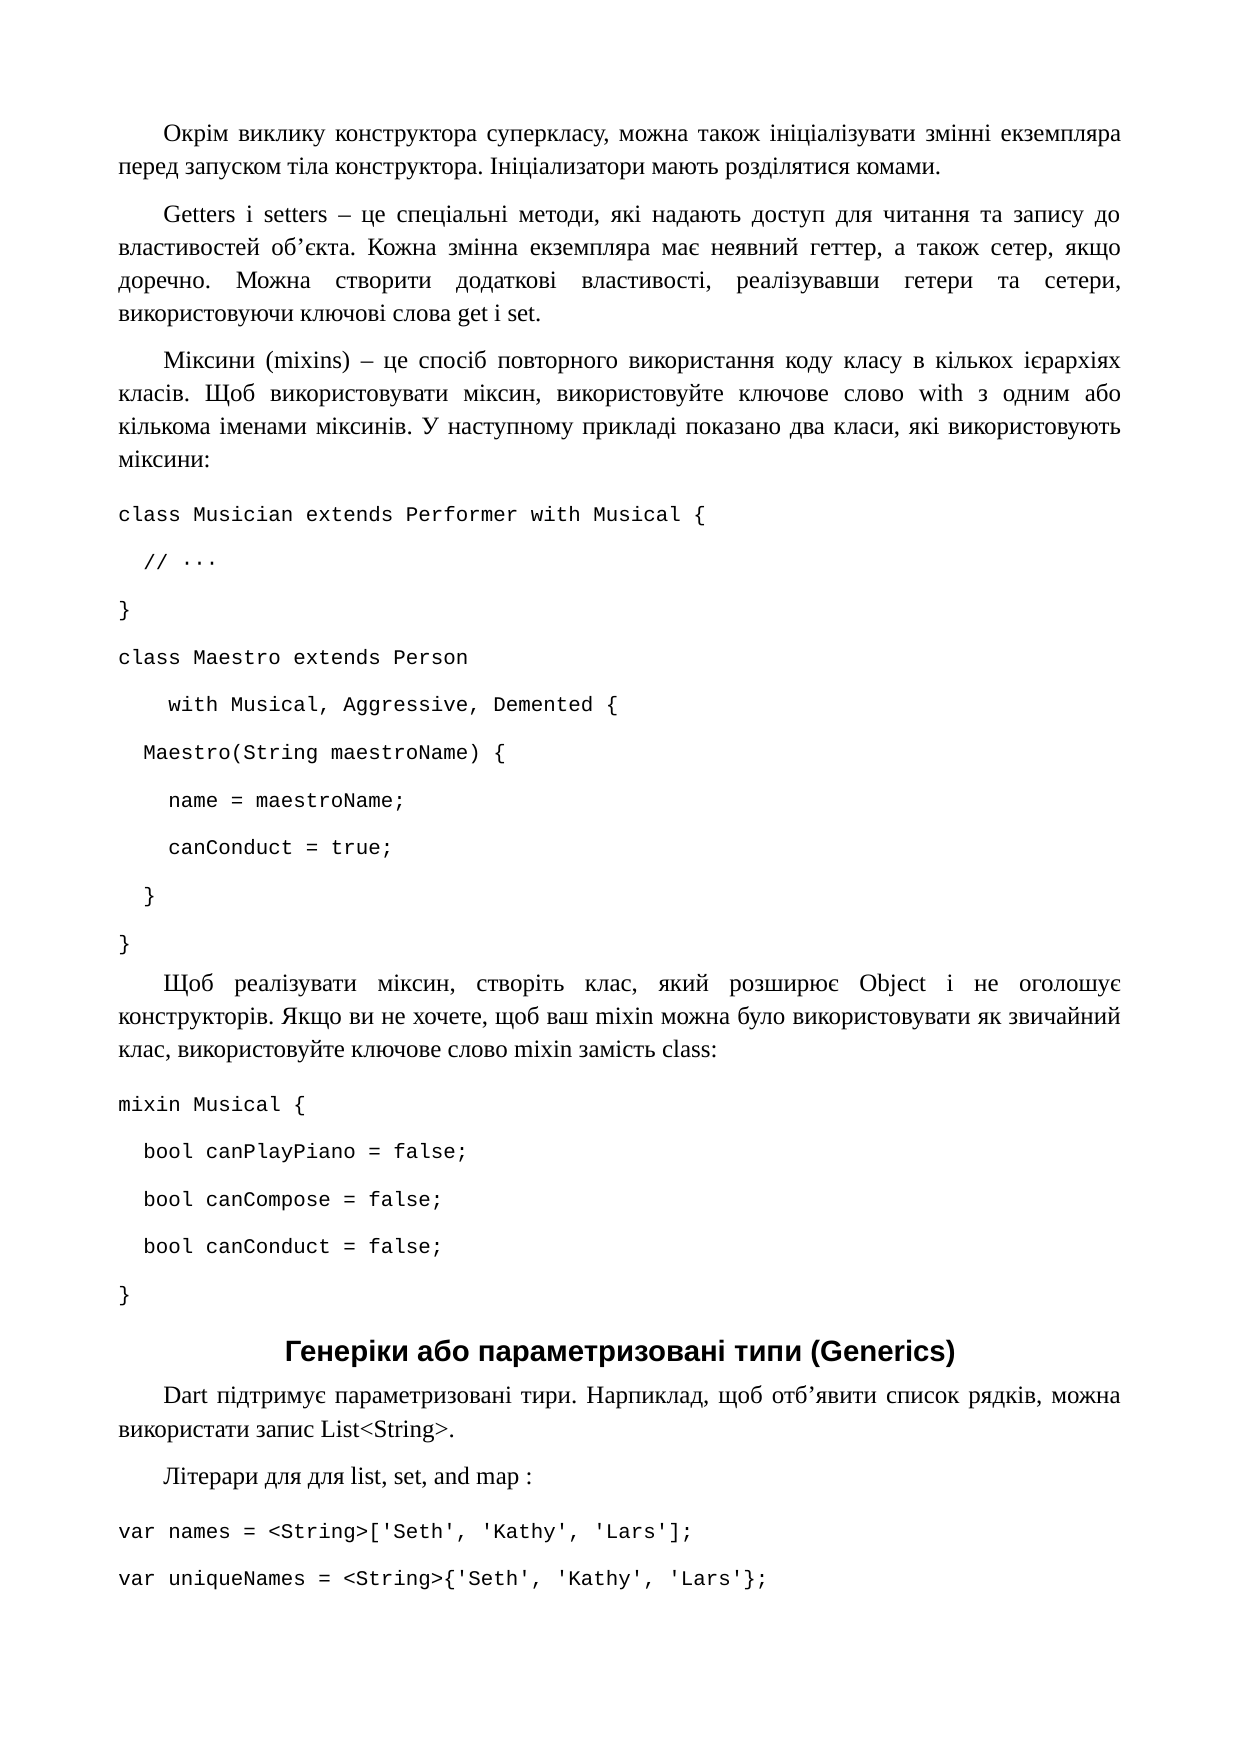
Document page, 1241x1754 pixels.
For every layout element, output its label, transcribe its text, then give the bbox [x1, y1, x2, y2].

text var names = <String>['Seth', 'Kathy', 'Lars']; [118, 1521, 1122, 1544]
text var uniqueNames = <String>{'Seth', 'Kathy', 'Lars'}; [118, 1568, 1122, 1592]
text } [118, 599, 1122, 623]
text class Maestro extends Person [118, 647, 1122, 671]
text Літерари для для list, set, and map : [118, 1461, 1122, 1490]
text class Musician extends Performer with Musical { [118, 504, 1122, 528]
text bool canConduct = false; [118, 1237, 1122, 1260]
text name = maestroName; [118, 790, 1122, 813]
text mixin Musical { [118, 1094, 1122, 1117]
text Maestro(String maestroName) { [118, 742, 1122, 766]
subtitle Генеріки або параметризовані типи (Generics) [121, 1334, 1119, 1368]
text with Musical, Aggressive, Demented { [118, 694, 1122, 718]
text Окрім виклику конструктора суперкласу, можна також ініціалізувати змінні екземпляра перед запуском тіла конструктора. Ініціализатори мають розділятися комами. [118, 118, 1122, 180]
text Щоб реалізувати міксин, створіть клас, який розширює Object і не оголошує конструкторів. Якщо ви не хочете, щоб ваш mixin можна було використовувати як звичайний клас, використовуйте ключове слово mixin замість class: [118, 968, 1122, 1063]
text canConduct = true; [118, 837, 1122, 861]
text // ··· [118, 552, 1122, 575]
text } [118, 932, 1122, 956]
text Dart підтримує параметризовані тири. Нарпиклад, щоб отб’явити список рядків, можна використати запис List<String>. [118, 1381, 1122, 1442]
text bool canCompose = false; [118, 1189, 1122, 1213]
text } [118, 1284, 1122, 1308]
text Міксини (mixins) – це спосіб повторного використання коду класу в кількох ієрархіях класів. Щоб використовувати міксин, використовуйте ключове слово with з одним або кількома іменами міксинів. У наступному прикладі показано два класи, які використовують міксини: [118, 345, 1122, 473]
text } [118, 885, 1122, 908]
text bool canPlayPiano = false; [118, 1141, 1122, 1165]
text Getters і setters – це спеціальні методи, які надають доступ для читання та запису до властивостей об’єкта. Кожна змінна екземпляра має неявний геттер, а також сетер, якщо доречно. Можна створити додаткові властивості, реалізувавши гетери та сетери, використовуючи ключові слова get і set. [118, 199, 1122, 327]
